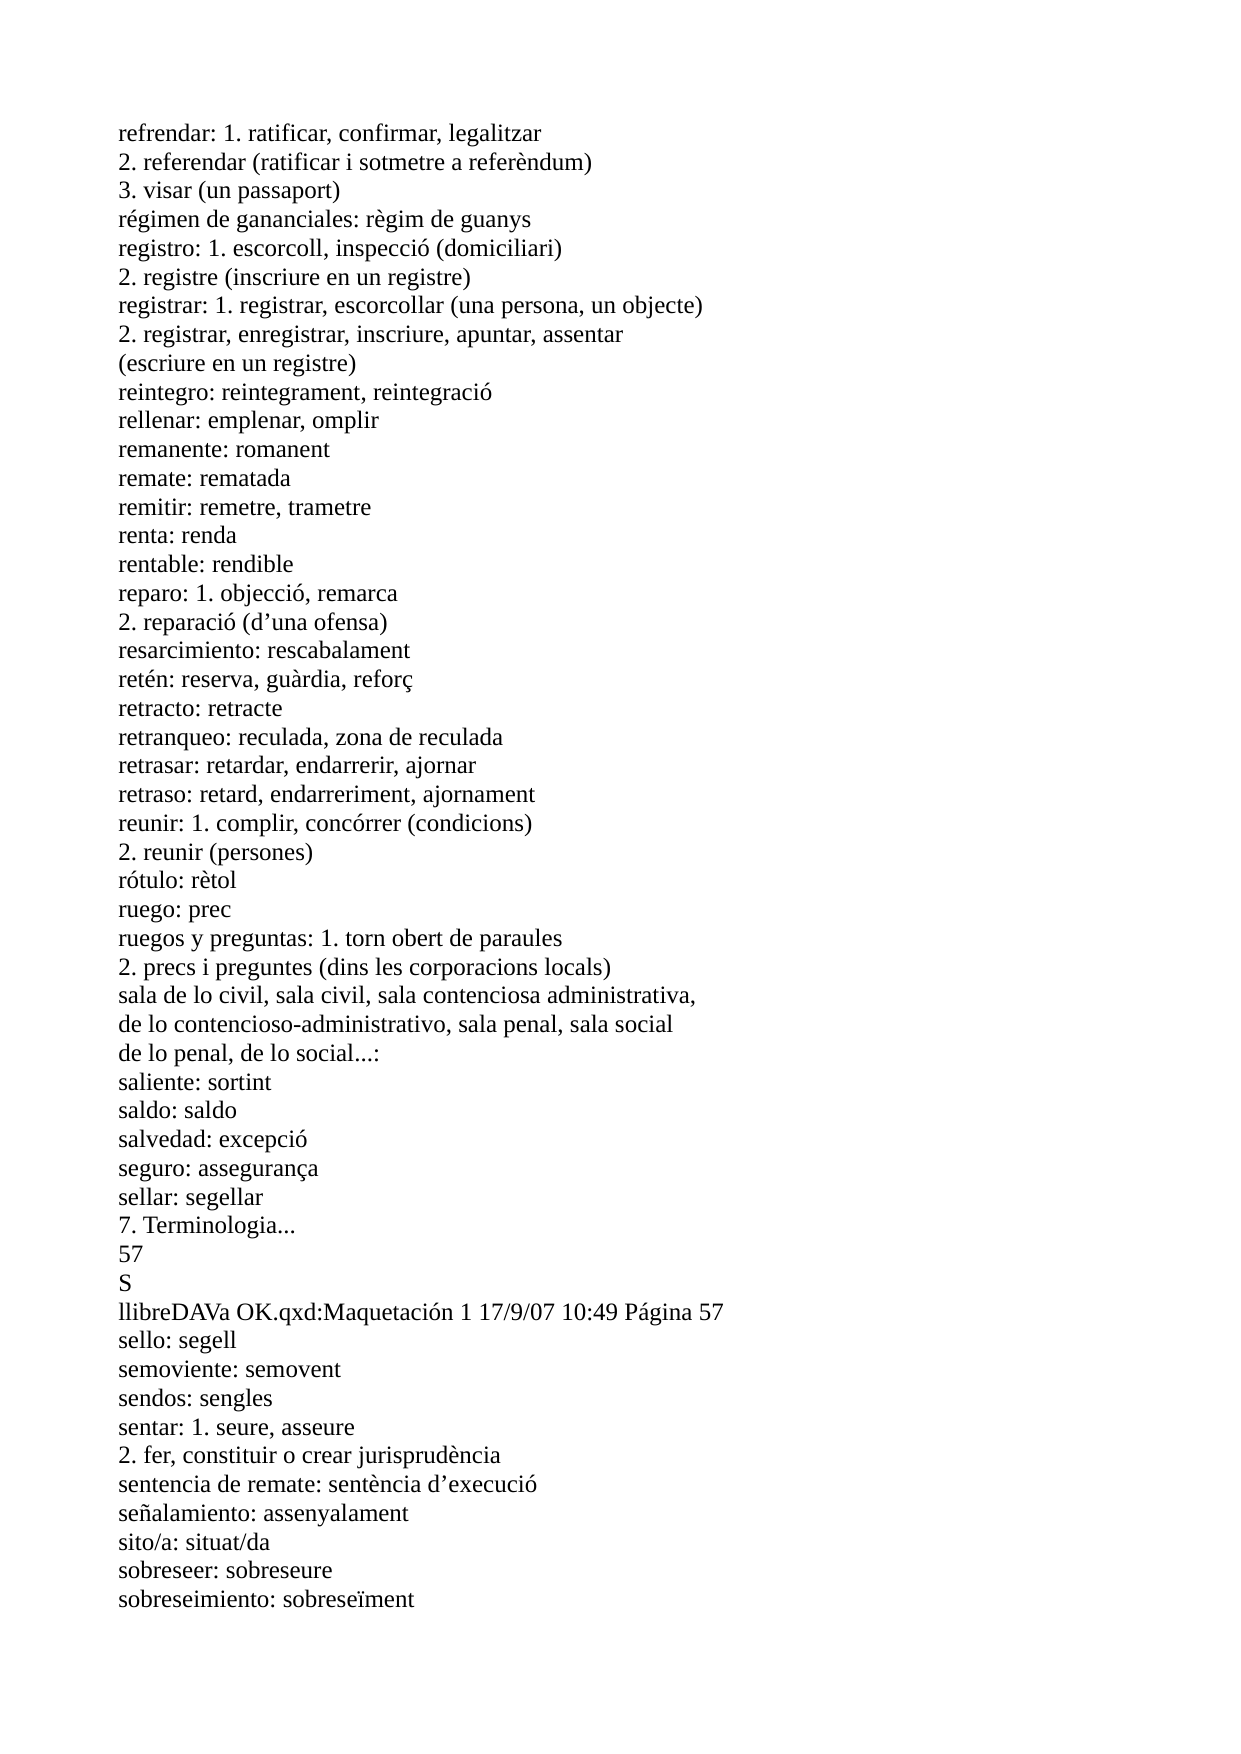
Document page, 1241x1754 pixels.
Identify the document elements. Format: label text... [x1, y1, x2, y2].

text sala de lo civil, sala civil, sala contenciosa administrativa, [118, 981, 1122, 1009]
text 2. reunir (persones) [118, 837, 1122, 866]
text 3. visar (un passaport) [118, 176, 1122, 204]
text S [118, 1268, 1122, 1297]
text salvedad: excepció [118, 1124, 1122, 1153]
text retraso: retard, endarreriment, ajornament [118, 779, 1122, 808]
text reunir: 1. complir, concórrer (condicions) [118, 808, 1122, 837]
text saliente: sortint [118, 1067, 1122, 1096]
text sentar: 1. seure, asseure [118, 1412, 1122, 1441]
text retracto: retracte [118, 693, 1122, 722]
text sello: segell [118, 1326, 1122, 1354]
text reparo: 1. objecció, remarca [118, 578, 1122, 607]
text (escriure en un registre) [118, 348, 1122, 377]
text retén: reserva, guàrdia, reforç [118, 664, 1122, 693]
text 2. referendar (ratificar i sotmetre a referèndum) [118, 147, 1122, 176]
text retrasar: retardar, endarrerir, ajornar [118, 751, 1122, 779]
text 2. reparació (d’una ofensa) [118, 607, 1122, 636]
text 2. precs i preguntes (dins les corporacions locals) [118, 952, 1122, 981]
text renta: renda [118, 521, 1122, 549]
text saldo: saldo [118, 1096, 1122, 1124]
text sellar: segellar [118, 1182, 1122, 1211]
text ruegos y preguntas: 1. torn obert de paraules [118, 923, 1122, 952]
text seguro: assegurança [118, 1153, 1122, 1182]
text 57 [118, 1239, 1122, 1268]
text 2. registrar, enregistrar, inscriure, apuntar, assentar [118, 319, 1122, 348]
text registrar: 1. registrar, escorcollar (una persona, un objecte) [118, 291, 1122, 319]
text ruego: prec [118, 894, 1122, 923]
text 2. registre (inscriure en un registre) [118, 262, 1122, 291]
text remanente: romanent [118, 434, 1122, 463]
text de lo penal, de lo social...: [118, 1038, 1122, 1067]
text sendos: sengles [118, 1383, 1122, 1412]
text llibreDAVa OK.qxd:Maquetación 1 17/9/07 10:49 Página 57 [118, 1297, 1122, 1326]
text reintegro: reintegrament, reintegració [118, 377, 1122, 406]
text rellenar: emplenar, omplir [118, 406, 1122, 434]
text sito/a: situat/da [118, 1527, 1122, 1556]
text remitir: remetre, trametre [118, 492, 1122, 521]
text régimen de gananciales: règim de guanys [118, 204, 1122, 233]
text 2. fer, constituir o crear jurisprudència [118, 1441, 1122, 1469]
text retranqueo: reculada, zona de reculada [118, 722, 1122, 751]
text registro: 1. escorcoll, inspecció (domiciliari) [118, 233, 1122, 262]
text resarcimiento: rescabalament [118, 636, 1122, 664]
text señalamiento: assenyalament [118, 1498, 1122, 1527]
text refrendar: 1. ratificar, confirmar, legalitzar [118, 118, 1122, 147]
text remate: rematada [118, 463, 1122, 492]
text 7. Terminologia... [118, 1211, 1122, 1239]
text rótulo: rètol [118, 866, 1122, 894]
text semoviente: semovent [118, 1354, 1122, 1383]
text sobreseimiento: sobreseïment [118, 1584, 1122, 1613]
text sobreseer: sobreseure [118, 1556, 1122, 1584]
text de lo contencioso-administrativo, sala penal, sala social [118, 1009, 1122, 1038]
text rentable: rendible [118, 549, 1122, 578]
text sentencia de remate: sentència d’execució [118, 1469, 1122, 1498]
